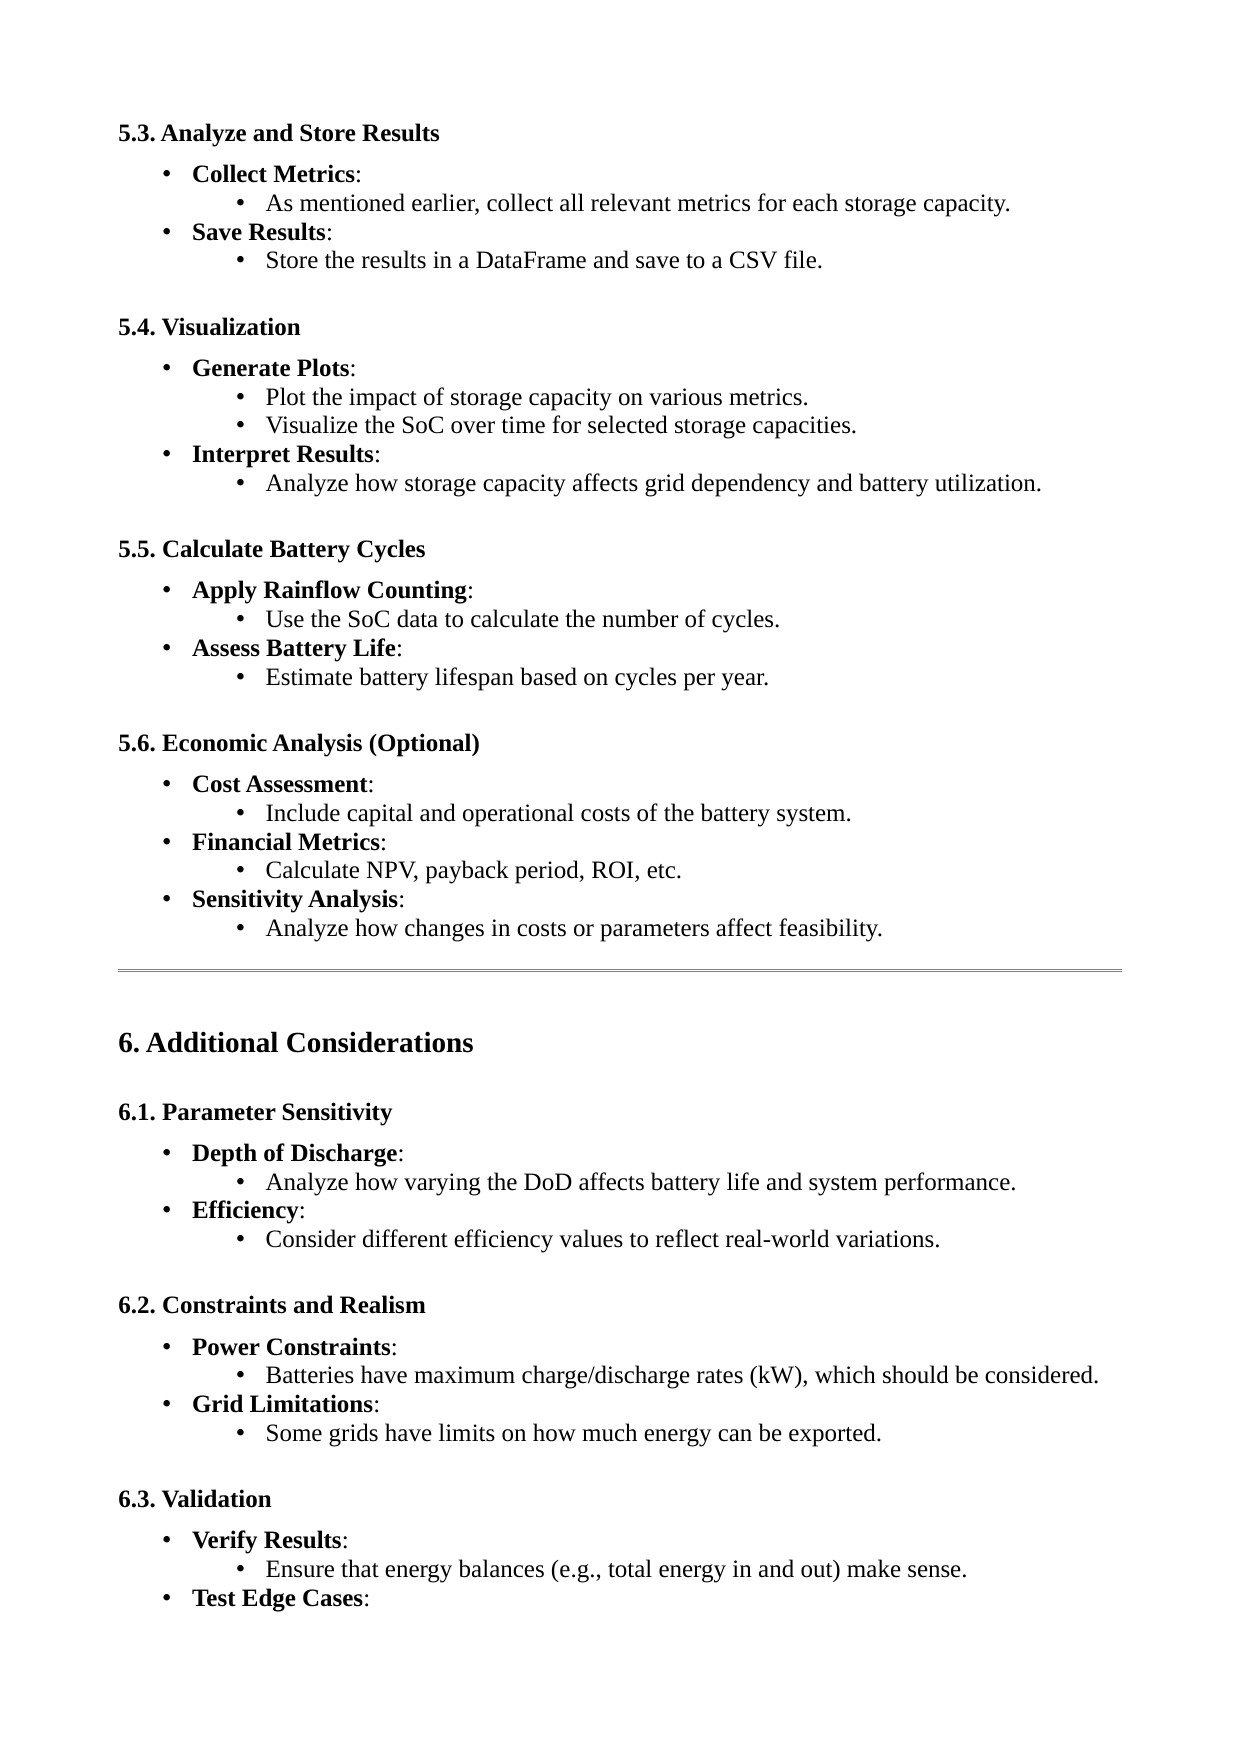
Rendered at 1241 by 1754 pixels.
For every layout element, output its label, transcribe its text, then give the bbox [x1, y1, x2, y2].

list Generate Plots: [162, 353, 1122, 382]
list Analyze how varying the DoD affects battery life and system performance. [236, 1167, 1122, 1195]
list Some grids have limits on how much energy can be exported. [236, 1418, 1122, 1447]
subtitle 6.1. Parameter Sensitivity [118, 1097, 1122, 1125]
list Interpret Results: [162, 439, 1122, 468]
subtitle 5.6. Economic Analysis (Optional) [118, 728, 1122, 757]
list Cost Assessment: [162, 769, 1122, 798]
subtitle 5.4. Visualization [118, 312, 1122, 341]
list As mentioned earlier, collect all relevant metrics for each storage capacity. [236, 188, 1122, 217]
list Collect Metrics: [162, 159, 1122, 188]
list Plot the impact of storage capacity on various metrics. [236, 382, 1122, 411]
list Depth of Discharge: [162, 1138, 1122, 1167]
list Grid Limitations: [162, 1389, 1122, 1418]
list Analyze how changes in costs or parameters affect feasibility. [236, 913, 1122, 942]
list Batteries have maximum charge/discharge rates (kW), which should be considered. [236, 1360, 1122, 1389]
list Apply Rainflow Counting: [162, 576, 1122, 604]
list Use the SoC data to calculate the number of cycles. [236, 604, 1122, 633]
list Power Constraints: [162, 1332, 1122, 1360]
subtitle 6. Additional Considerations [118, 1026, 1122, 1059]
list Save Results: [162, 217, 1122, 246]
list Ensure that energy balances (e.g., total energy in and out) make sense. [236, 1554, 1122, 1583]
list Test Edge Cases: [162, 1583, 1122, 1612]
list Include capital and operational costs of the battery system. [236, 798, 1122, 827]
subtitle 6.3. Validation [118, 1484, 1122, 1513]
subtitle 5.3. Analyze and Store Results [118, 118, 1122, 147]
list Verify Results: [162, 1525, 1122, 1554]
list Assess Battery Life: [162, 633, 1122, 662]
subtitle 6.2. Constraints and Realism [118, 1290, 1122, 1319]
list Estimate battery lifespan based on cycles per year. [236, 662, 1122, 691]
list Analyze how storage capacity affects grid dependency and battery utilization. [236, 468, 1122, 497]
list Sensitivity Analysis: [162, 884, 1122, 913]
list Consider different efficiency values to reflect real-world variations. [236, 1224, 1122, 1253]
list Efficiency: [162, 1195, 1122, 1224]
list Calculate NPV, payback period, ROI, etc. [236, 856, 1122, 884]
list Visualize the SoC over time for selected storage capacities. [236, 411, 1122, 439]
list Store the results in a DataFrame and save to a CSV file. [236, 246, 1122, 274]
list Financial Metrics: [162, 827, 1122, 856]
subtitle 5.5. Calculate Battery Cycles [118, 534, 1122, 563]
